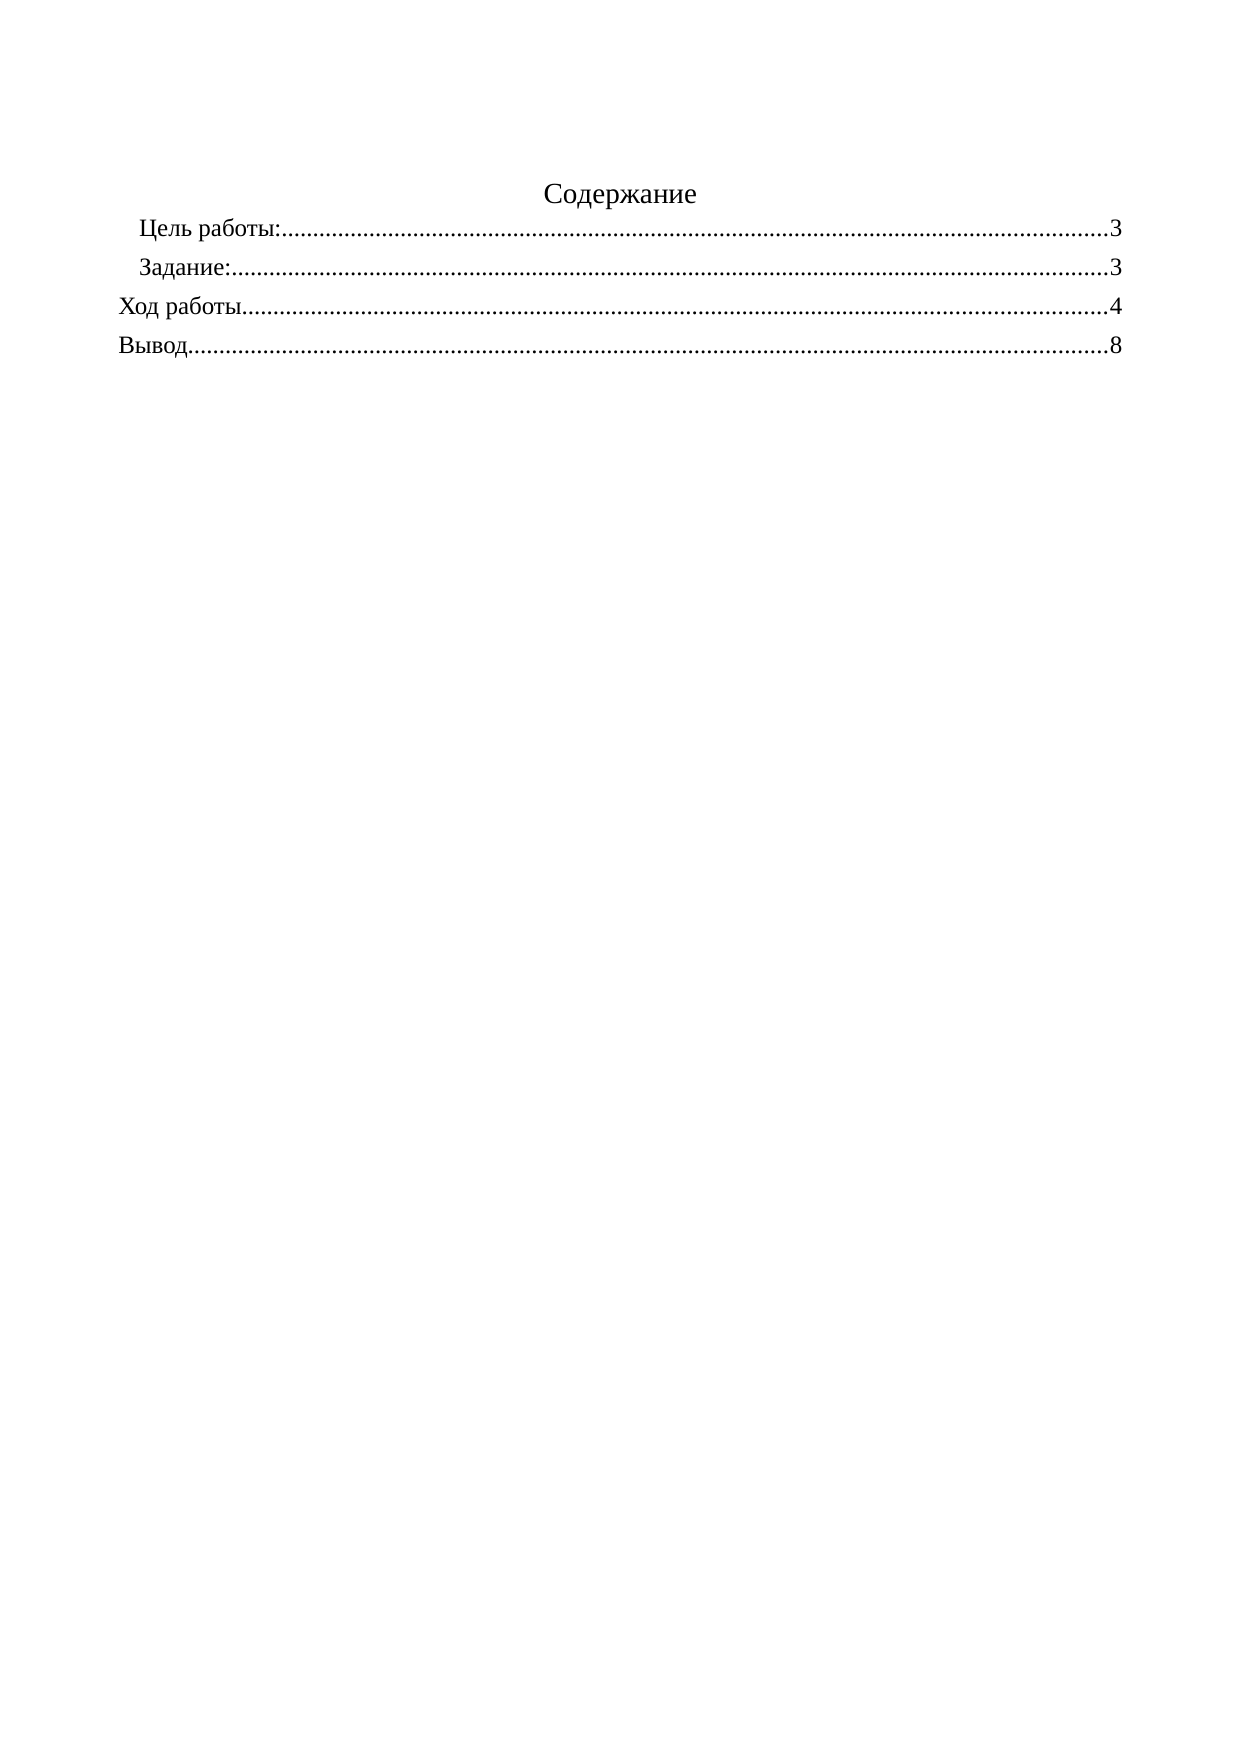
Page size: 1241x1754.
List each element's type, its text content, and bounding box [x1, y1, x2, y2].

text Цель работы: 3 [139, 213, 1122, 242]
text Задание: 3 [139, 252, 1122, 281]
text Вывод 8 [118, 330, 1122, 359]
subtitle Содержание [118, 177, 1122, 210]
text Ход работы 4 [118, 291, 1122, 320]
